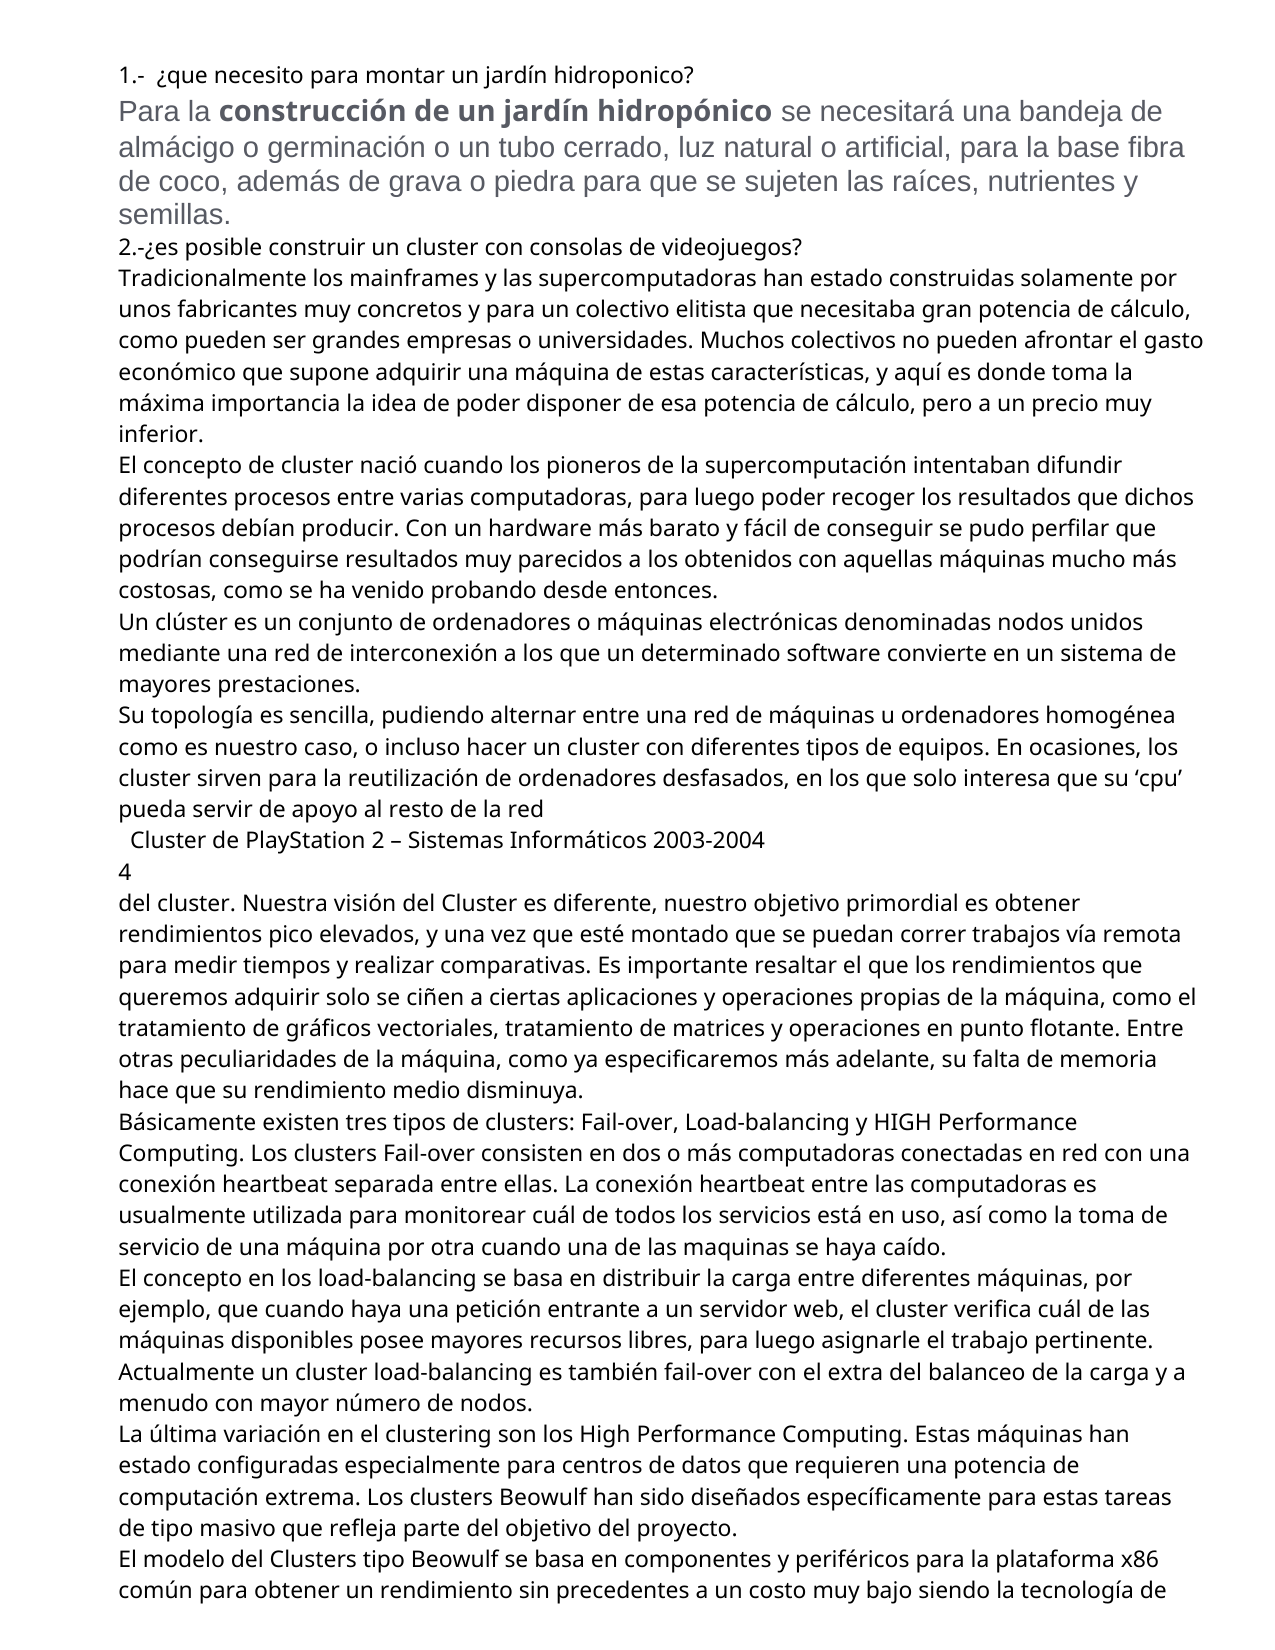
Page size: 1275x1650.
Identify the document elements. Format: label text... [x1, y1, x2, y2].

text El modelo del Clusters tipo Beowulf se basa en componentes y periféricos para la plataforma x86 común para obtener un rendimiento sin precedentes a un costo muy bajo siendo la tecnología de [118, 1543, 1205, 1606]
text Un clúster es un conjunto de ordenadores o máquinas electrónicas denominadas nodos unidos mediante una red de interconexión a los que un determinado software convierte en un sistema de mayores prestaciones. [118, 606, 1205, 699]
text Cluster de PlayStation 2 – Sistemas Informáticos 2003-2004 [118, 824, 1205, 856]
text Tradicionalmente los mainframes y las supercomputadoras han estado construidas solamente por unos fabricantes muy concretos y para un colectivo elitista que necesitaba gran potencia de cálculo, como pueden ser grandes empresas o universidades. Muchos colectivos no pueden afrontar el gasto económico que supone adquirir una máquina de estas características, y aquí es donde toma la máxima importancia la idea de poder disponer de esa potencia de cálculo, pero a un precio muy inferior. [118, 262, 1205, 449]
text Para la construcción de un jardín hidropónico se necesitará una bandeja de almácigo o germinación o un tubo cerrado, luz natural o artificial, para la base fibra de coco, además de grava o piedra para que se sujeten las raíces, nutrientes y semillas. [118, 90, 1205, 231]
text 4 [118, 856, 1205, 887]
text El concepto de cluster nació cuando los pioneros de la supercomputación intentaban difundir diferentes procesos entre varias computadoras, para luego poder recoger los resultados que dichos procesos debían producir. Con un hardware más barato y fácil de conseguir se pudo perfilar que podrían conseguirse resultados muy parecidos a los obtenidos con aquellas máquinas mucho más costosas, como se ha venido probando desde entonces. [118, 449, 1205, 606]
text Su topología es sencilla, pudiendo alternar entre una red de máquinas u ordenadores homogénea como es nuestro caso, o incluso hacer un cluster con diferentes tipos de equipos. En ocasiones, los cluster sirven para la reutilización de ordenadores desfasados, en los que solo interesa que su ‘cpu’ pueda servir de apoyo al resto de la red [118, 699, 1205, 824]
text El concepto en los load-balancing se basa en distribuir la carga entre diferentes máquinas, por ejemplo, que cuando haya una petición entrante a un servidor web, el cluster verifica cuál de las máquinas disponibles posee mayores recursos libres, para luego asignarle el trabajo pertinente. [118, 1262, 1205, 1356]
text 2.-¿es posible construir un cluster con consolas de videojuegos? [118, 231, 1205, 262]
text La última variación en el clustering son los High Performance Computing. Estas máquinas han estado configuradas especialmente para centros de datos que requieren una potencia de computación extrema. Los clusters Beowulf han sido diseñados específicamente para estas tareas de tipo masivo que refleja parte del objetivo del proyecto. [118, 1418, 1205, 1543]
text del cluster. Nuestra visión del Cluster es diferente, nuestro objetivo primordial es obtener rendimientos pico elevados, y una vez que esté montado que se puedan correr trabajos vía remota para medir tiempos y realizar comparativas. Es importante resaltar el que los rendimientos que queremos adquirir solo se ciñen a ciertas aplicaciones y operaciones propias de la máquina, como el tratamiento de gráficos vectoriales, tratamiento de matrices y operaciones en punto flotante. Entre otras peculiaridades de la máquina, como ya especificaremos más adelante, su falta de memoria hace que su rendimiento medio disminuya. [118, 887, 1205, 1106]
text Básicamente existen tres tipos de clusters: Fail-over, Load-balancing y HIGH Performance Computing. Los clusters Fail-over consisten en dos o más computadoras conectadas en red con una conexión heartbeat separada entre ellas. La conexión heartbeat entre las computadoras es usualmente utilizada para monitorear cuál de todos los servicios está en uso, así como la toma de servicio de una máquina por otra cuando una de las maquinas se haya caído. [118, 1106, 1205, 1262]
text 1.- ¿que necesito para montar un jardín hidroponico? [118, 59, 1205, 90]
text Actualmente un cluster load-balancing es también fail-over con el extra del balanceo de la carga y a menudo con mayor número de nodos. [118, 1356, 1205, 1418]
